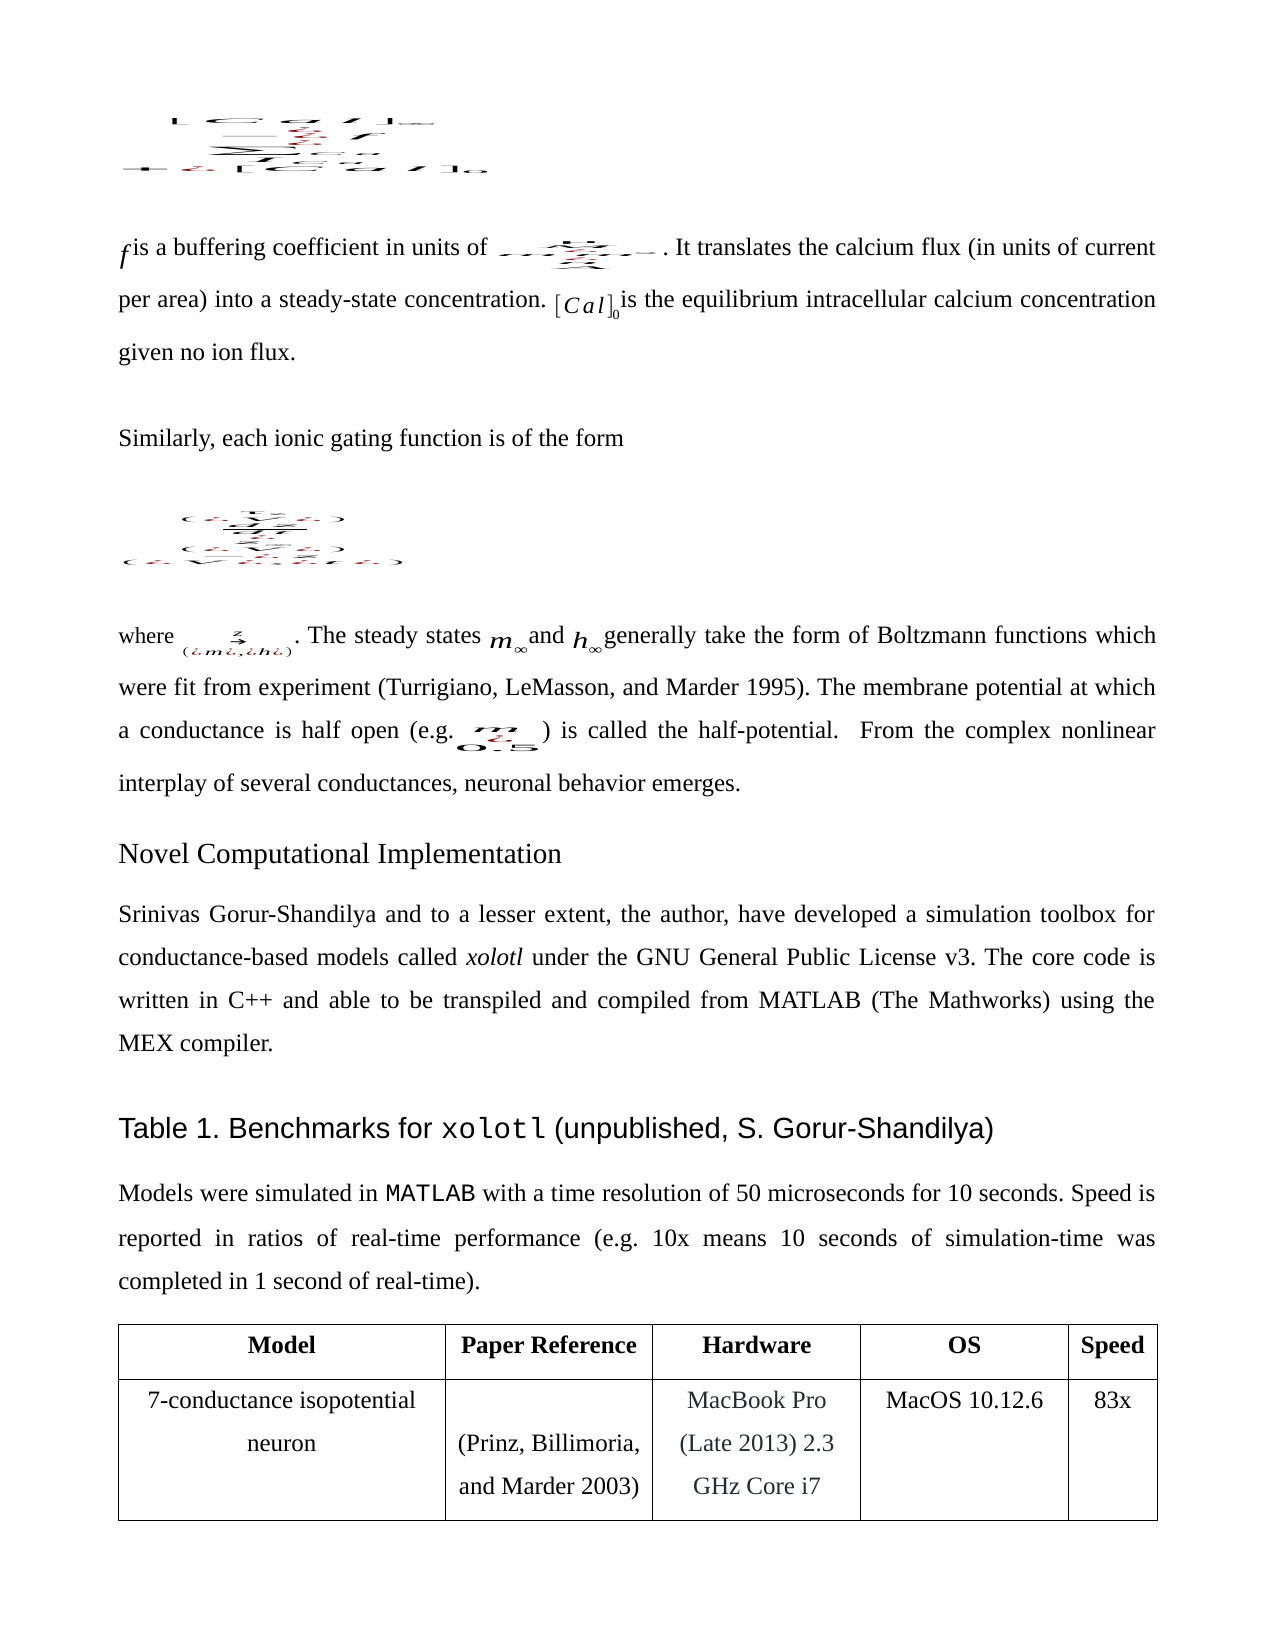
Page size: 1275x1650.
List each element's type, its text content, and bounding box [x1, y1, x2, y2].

table_cell MacBook Pro (Late 2013) 2.3 GHz Core i7 [653, 1380, 860, 1520]
table_header OS [861, 1325, 1068, 1379]
text Srinivas Gorur-Shandilya and to a lesser extent, the author, have developed a simulation toolbox for conductance-based models called xolotl under the GNU General Public License v3. The core code is written in C++ and able to be transpiled and compiled from MATLAB (The Mathworks) using the MEX compiler. [118, 899, 1157, 1057]
table_cell 7-conductance isopotential neuron [119, 1380, 445, 1520]
text where . The steady states and generally take the form of Boltzmann functions which were fit from experiment (Turrigiano, LeMasson, and Marder 1995). The membrane potential at which a conductance is half open (e.g.) is called the half-potential. From the complex nonlinear interplay of several conductances, neuronal behavior emerges. [118, 620, 1157, 797]
text Similarly, each ionic gating function is of the form [118, 423, 1157, 452]
text Models were simulated in MATLAB with a time resolution of 50 microseconds for 10 seconds. Speed is reported in ratios of real-time performance (e.g. 10x means 10 seconds of simulation-time was completed in 1 second of real-time). [118, 1178, 1157, 1295]
table_header Speed [1069, 1325, 1157, 1379]
subtitle Novel Computational Implementation [118, 836, 1157, 870]
text is a buffering coefficient in units of . It translates the calcium flux (in units of current per area) into a steady-state concentration. is the equilibrium intracellular calcium concentration given no ion flux. [118, 232, 1157, 366]
table_cell MacOS 10.12.6 [861, 1380, 1068, 1520]
table_header Hardware [653, 1325, 860, 1379]
table_header Model [119, 1325, 445, 1379]
table_cell (Prinz, Billimoria, and Marder 2003) [446, 1380, 652, 1520]
table_header Paper Reference [446, 1325, 652, 1379]
table_cell 83x [1069, 1380, 1157, 1520]
subtitle Table 1. Benchmarks for xolotl (unpublished, S. Gorur-Shandilya) [118, 1111, 1157, 1147]
